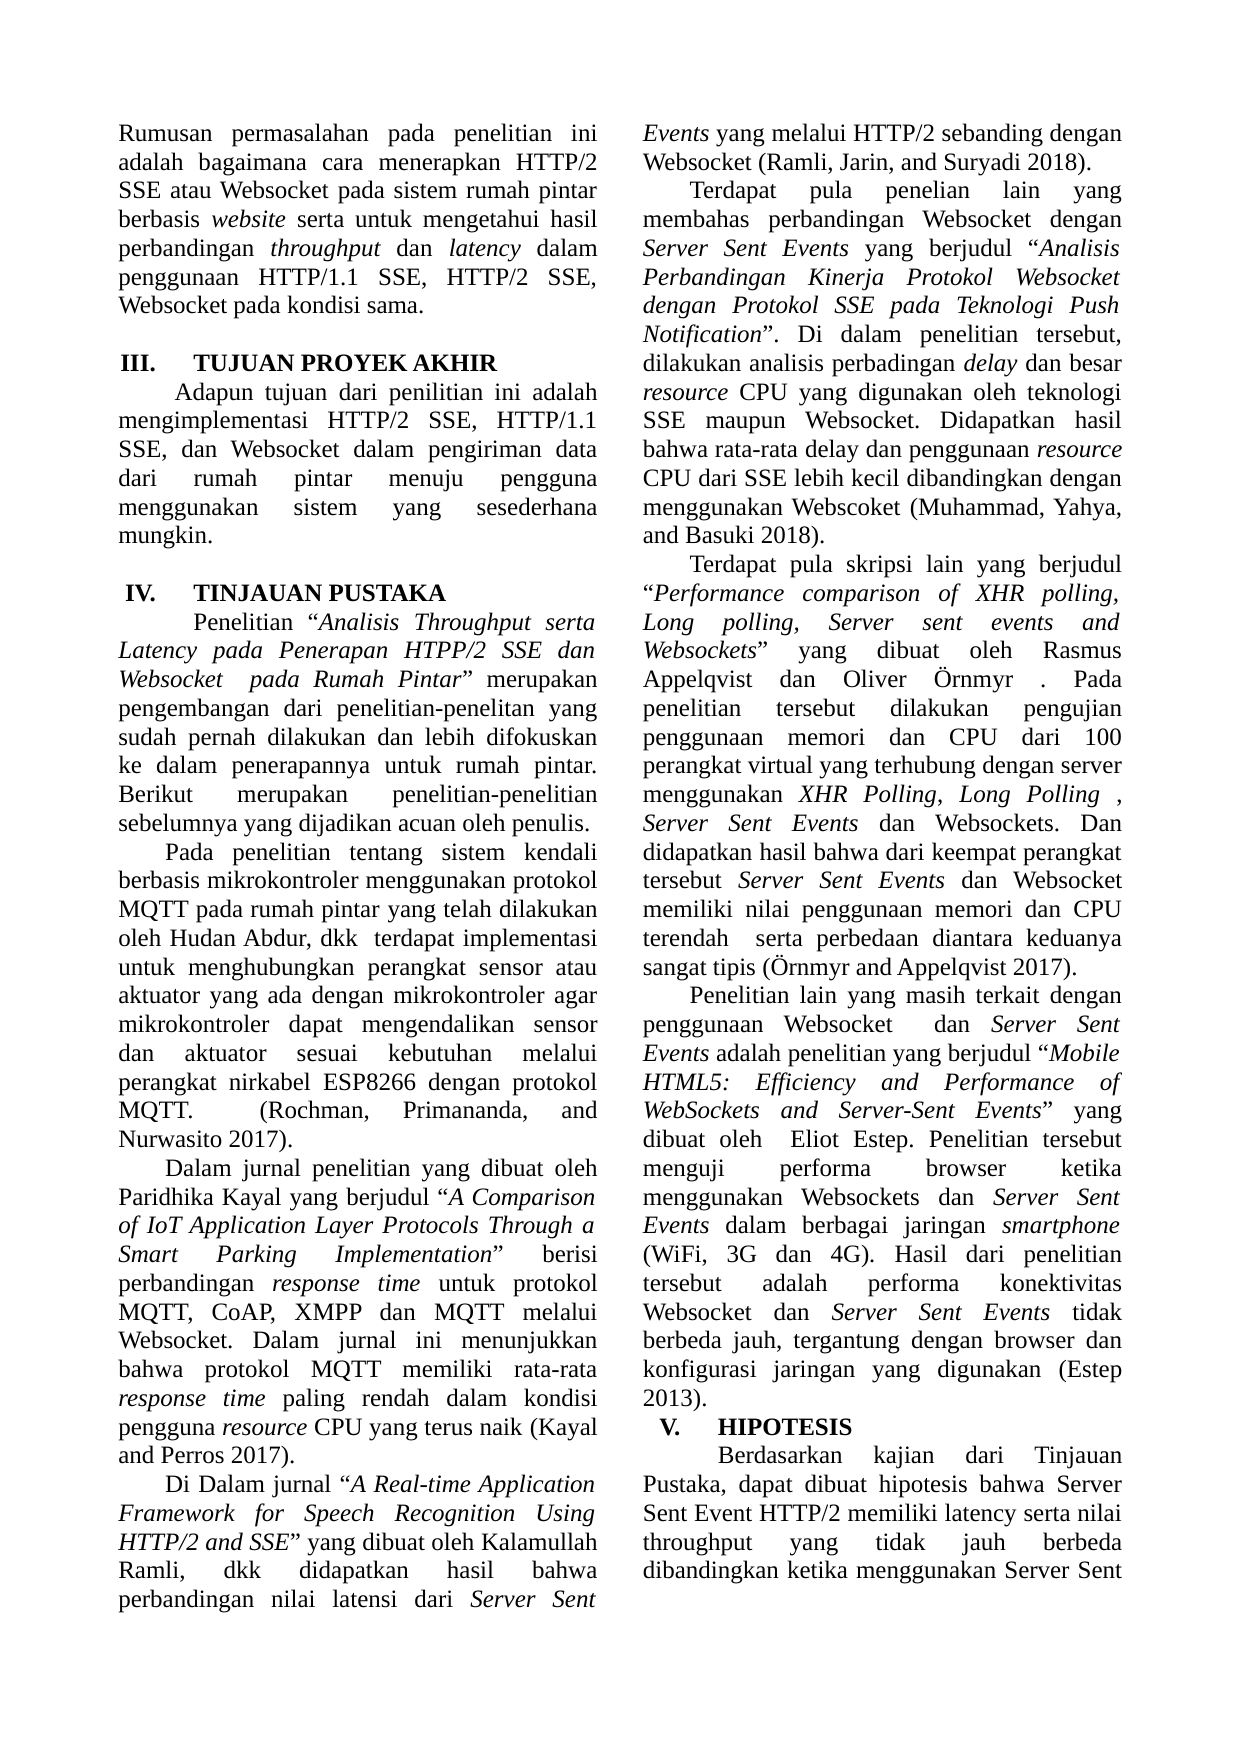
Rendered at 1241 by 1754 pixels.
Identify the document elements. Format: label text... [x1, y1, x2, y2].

text Di Dalam jurnal “A Real-time Application Framework for Speech Recognition Using HTTP/2 and SSE” yang dibuat oleh Kalamullah Ramli, dkk didapatkan hasil bahwa perbandingan nilai latensi dari Server Sent [118, 1469, 598, 1613]
text Terdapat pula skripsi lain yang berjudul “Performance comparison of XHR polling, Long polling, Server sent events and Websockets” yang dibuat oleh Rasmus Appelqvist dan Oliver Örnmyr . Pada penelitian tersebut dilakukan pengujian penggunaan memori dan CPU dari 100 perangkat virtual yang terhubung dengan server menggunakan XHR Polling, Long Polling , Server Sent Events dan Websockets. Dan didapatkan hasil bahwa dari keempat perangkat tersebut Server Sent Events dan Websocket memiliki nilai penggunaan memori dan CPU terendah serta perbedaan diantara keduanya sangat tipis (Örnmyr and Appelqvist 2017)⁠. [643, 549, 1122, 981]
text Pada penelitian tentang sistem kendali berbasis mikrokontroler menggunakan protokol MQTT pada rumah pintar yang telah dilakukan oleh Hudan Abdur, dkk terdapat implementasi untuk menghubungkan perangkat sensor atau aktuator yang ada dengan mikrokontroler agar mikrokontroler dapat mengendalikan sensor dan aktuator sesuai kebutuhan melalui perangkat nirkabel ESP8266 dengan protokol MQTT. (Rochman, Primananda, and Nurwasito 2017)⁠. [118, 837, 598, 1153]
text Penelitian “Analisis Throughput serta Latency pada Penerapan HTPP/2 SSE dan Websocket pada Rumah Pintar” merupakan pengembangan dari penelitian-penelitan yang sudah pernah dilakukan dan lebih difokuskan ke dalam penerapannya untuk rumah pintar. Berikut merupakan penelitian-penelitian sebelumnya yang dijadikan acuan oleh penulis. [118, 607, 598, 837]
list HIPOTESIS [680, 1412, 1122, 1441]
text Adapun tujuan dari penilitian ini adalah mengimplementasi HTTP/2 SSE, HTTP/1.1 SSE, dan Websocket dalam pengiriman data dari rumah pintar menuju pengguna menggunakan sistem yang sesederhana mungkin. [118, 377, 598, 549]
text Rumusan permasalahan pada penelitian ini adalah bagaimana cara menerapkan HTTP/2 SSE atau Websocket pada sistem rumah pintar berbasis website serta untuk mengetahui hasil perbandingan throughput dan latency dalam penggunaan HTTP/1.1 SSE, HTTP/2 SSE, Websocket pada kondisi sama. [118, 118, 598, 319]
text Berdasarkan kajian dari Tinjauan Pustaka, dapat dibuat hipotesis bahwa Server Sent Event HTTP/2 memiliki latency serta nilai throughput yang tidak jauh berbeda dibandingkan ketika menggunakan Server Sent [643, 1441, 1122, 1584]
list TUJUAN PROYEK AKHIR [156, 348, 598, 377]
text Dalam jurnal penelitian yang dibuat oleh Paridhika Kayal yang berjudul “A Comparison of IoT Application Layer Protocols Through a Smart Parking Implementation” berisi perbandingan response time untuk protokol MQTT, CoAP, XMPP dan MQTT melalui Websocket. Dalam jurnal ini menunjukkan bahwa protokol MQTT memiliki rata-rata response time paling rendah dalam kondisi pengguna resource CPU yang terus naik (Kayal and Perros 2017)⁠. [118, 1153, 598, 1469]
text Penelitian lain yang masih terkait dengan penggunaan Websocket dan Server Sent Events adalah penelitian yang berjudul “Mobile HTML5: Efficiency and Performance of WebSockets and Server-Sent Events” yang dibuat oleh Eliot Estep. Penelitian tersebut menguji performa browser ketika menggunakan Websockets dan Server Sent Events dalam berbagai jaringan smartphone (WiFi, 3G dan 4G). Hasil dari penelitian tersebut adalah performa konektivitas Websocket dan Server Sent Events tidak berbeda jauh, tergantung dengan browser dan konfigurasi jaringan yang digunakan (Estep 2013)⁠. [643, 981, 1122, 1412]
text Terdapat pula penelian lain yang membahas perbandingan Websocket dengan Server Sent Events yang berjudul “Analisis Perbandingan Kinerja Protokol Websocket dengan Protokol SSE pada Teknologi Push Notification”. Di dalam penelitian tersebut, dilakukan analisis perbadingan delay dan besar resource CPU yang digunakan oleh teknologi SSE maupun Websocket. Didapatkan hasil bahwa rata-rata delay dan penggunaan resource CPU dari SSE lebih kecil dibandingkan dengan menggunakan Webscoket (Muhammad, Yahya, and Basuki 2018)⁠. [643, 176, 1122, 549]
text Events yang melalui HTTP/2 sebanding dengan Websocket (Ramli, Jarin, and Suryadi 2018)⁠. [643, 118, 1122, 176]
list TINJAUAN PUSTAKA [156, 578, 598, 607]
